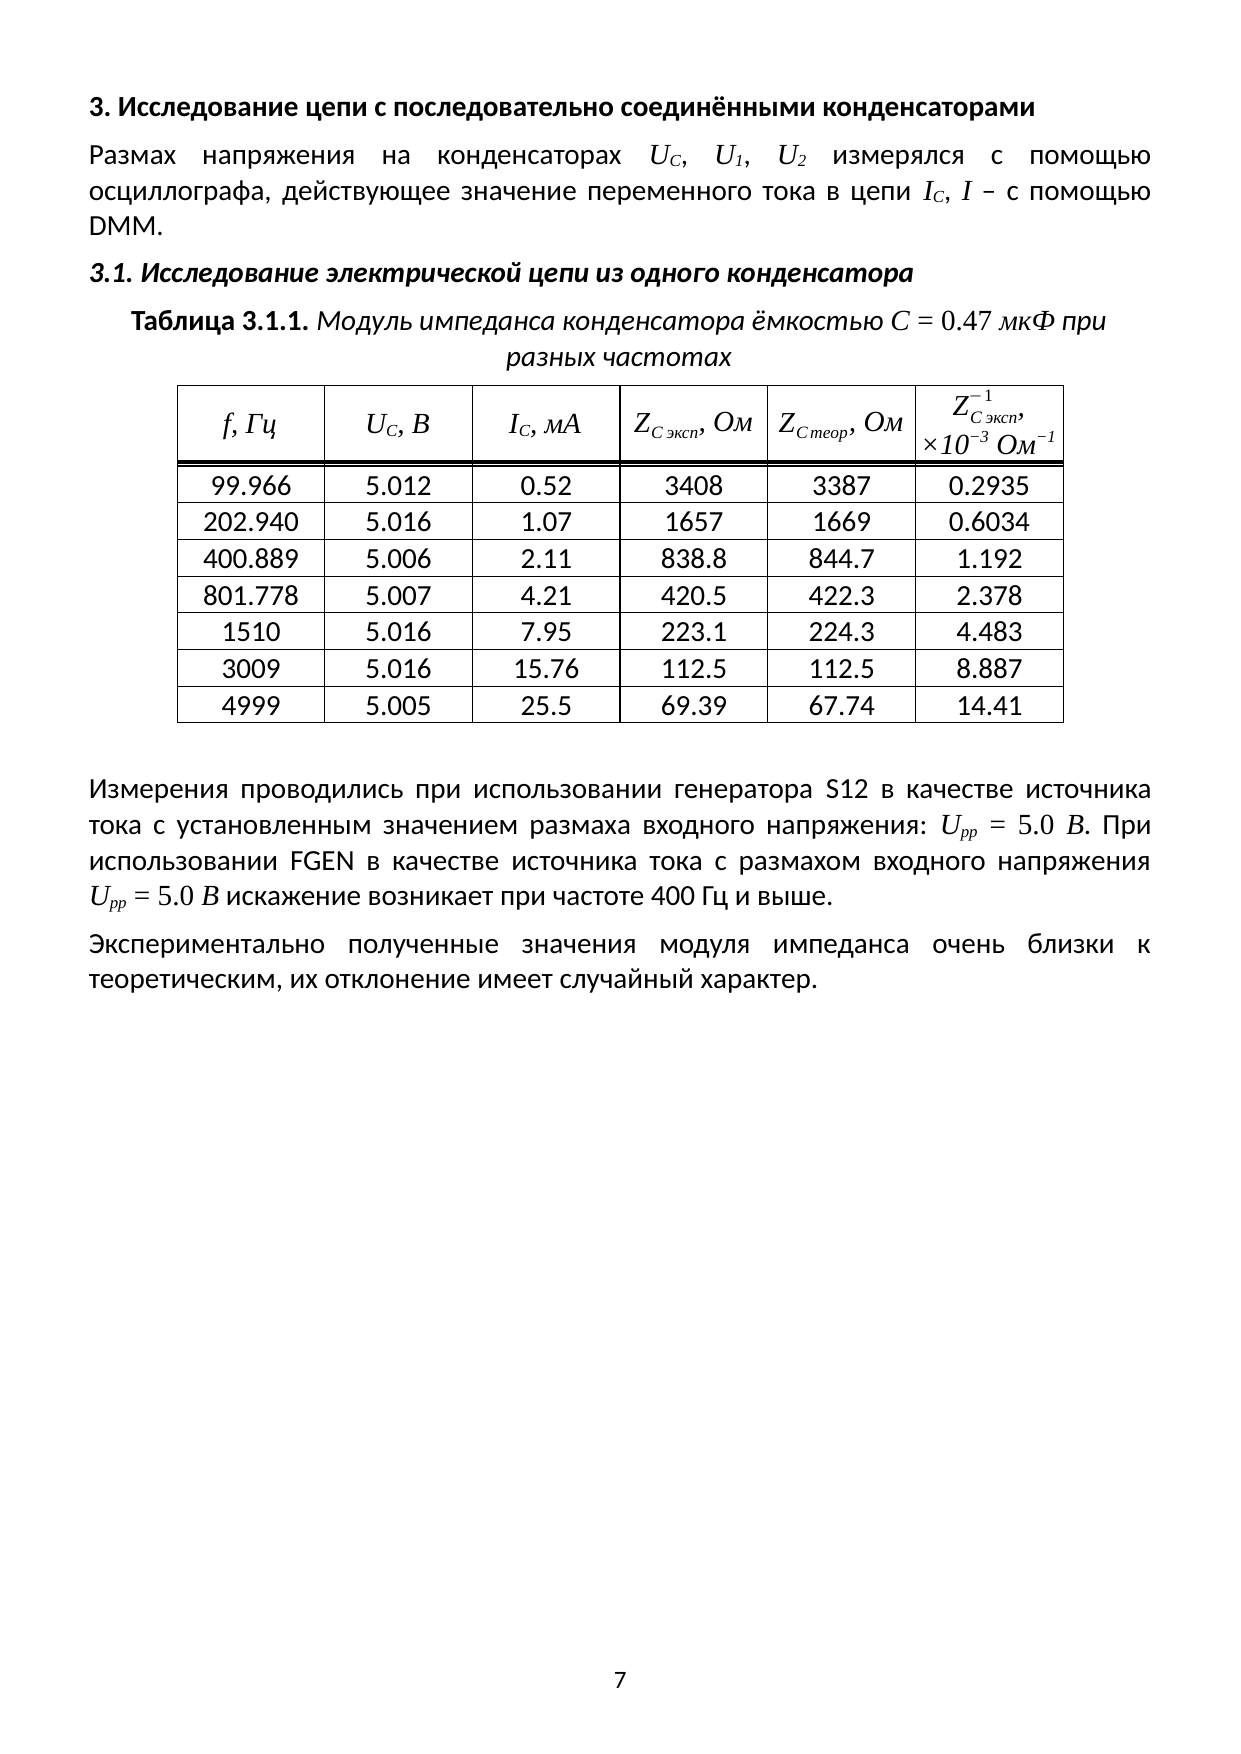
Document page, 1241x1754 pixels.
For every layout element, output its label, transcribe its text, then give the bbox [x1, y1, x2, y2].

table_cell 5.012 [325, 467, 472, 502]
table_cell 801.778 [178, 577, 324, 612]
table_cell 99.966 [178, 467, 324, 502]
table_cell 69.39 [621, 687, 767, 722]
table_cell 0.52 [473, 467, 619, 502]
table_cell 422.3 [768, 577, 915, 612]
table_header UC, В [325, 386, 472, 460]
table_cell 5.006 [325, 540, 472, 576]
table_cell 400.889 [178, 540, 324, 576]
subtitle 3.1. Исследование электрической цепи из одного конденсатора [88, 254, 1152, 290]
table_cell 224.3 [768, 613, 915, 649]
table_cell 3009 [178, 650, 324, 686]
table_cell 1657 [621, 503, 767, 539]
table_cell 3387 [768, 467, 915, 502]
table_cell 0.6034 [916, 503, 1063, 539]
table_cell 112.5 [768, 650, 915, 686]
table_cell 5.007 [325, 577, 472, 612]
table_cell 1.07 [473, 503, 619, 539]
table_cell 5.016 [325, 650, 472, 686]
table_cell 4999 [178, 687, 324, 722]
table_cell 4.21 [473, 577, 619, 612]
table_cell 14.41 [916, 687, 1063, 722]
subtitle 3. Исследование цепи с последовательно соединёнными конденсаторами [88, 88, 1152, 124]
table_header f, Гц [178, 386, 324, 460]
table_cell 1669 [768, 503, 915, 539]
table_header , Ом [621, 386, 767, 460]
table_cell 5.005 [325, 687, 472, 722]
table_cell 202.940 [178, 503, 324, 539]
table_cell 223.1 [621, 613, 767, 649]
table_cell 838.8 [621, 540, 767, 576]
table_header , ×10−3 Ом−1 [916, 386, 1063, 460]
table_cell 420.5 [621, 577, 767, 612]
table_cell 112.5 [621, 650, 767, 686]
text Таблица 3.1.1. Модуль импеданса конденсатора ёмкостью C = 0.47 мкФ при разных частотах [88, 302, 1152, 373]
table_cell 4.483 [916, 613, 1063, 649]
table_cell 1510 [178, 613, 324, 649]
text Экспериментально полученные значения модуля импеданса очень близки к теоретическим, их отклонение имеет случайный характер. [88, 925, 1152, 996]
text Размах напряжения на конденсаторах UC, U1, U2 измерялся с помощью осциллографа, действующее значение переменного тока в цепи IC, I – с помощью DMM. [88, 136, 1152, 243]
table_cell 5.016 [325, 613, 472, 649]
table_cell 3408 [621, 467, 767, 502]
table_cell 15.76 [473, 650, 619, 686]
table_cell 844.7 [768, 540, 915, 576]
table_cell 0.2935 [916, 467, 1063, 502]
table_cell 67.74 [768, 687, 915, 722]
table_header IC, мА [473, 386, 619, 460]
table_cell 5.016 [325, 503, 472, 539]
table_cell 7.95 [473, 613, 619, 649]
table_cell 2.378 [916, 577, 1063, 612]
table_cell 25.5 [473, 687, 619, 722]
table_cell 8.887 [916, 650, 1063, 686]
text Измерения проводились при использовании генератора S12 в качестве источника тока с установленным значением размаха входного напряжения: Upp = 5.0 В. При использовании FGEN в качестве источника тока с размахом входного напряжения Upp = 5.0 В искажение возникает при частоте 400 Гц и выше. [88, 771, 1152, 913]
table_header , Ом [768, 386, 915, 460]
table_cell 2.11 [473, 540, 619, 576]
table_cell 1.192 [916, 540, 1063, 576]
